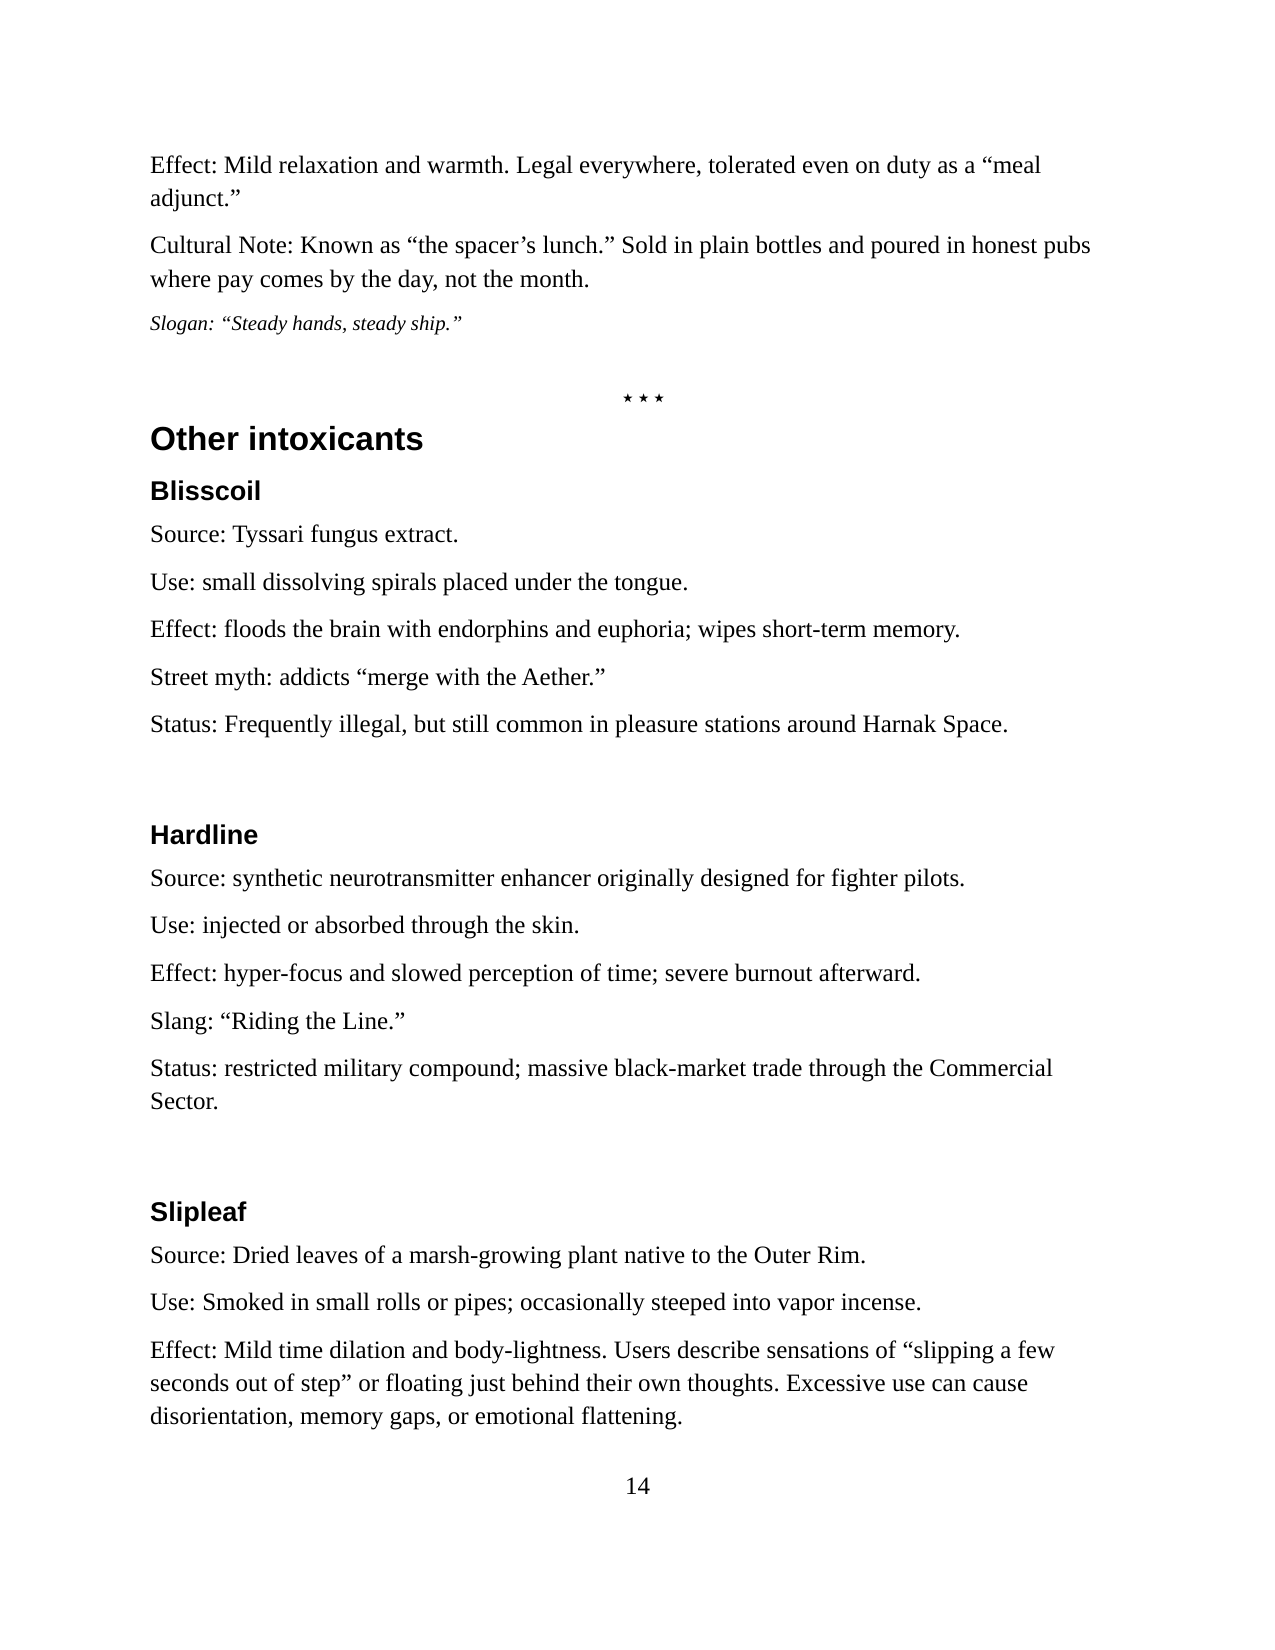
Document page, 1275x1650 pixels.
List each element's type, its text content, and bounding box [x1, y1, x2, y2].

text Slogan: “Steady hands, steady ship.” [150, 311, 1125, 335]
text Status: Frequently illegal, but still common in pleasure stations around Harnak Space. [150, 709, 1125, 738]
text Status: restricted military compound; massive black-market trade through the Commercial Sector. [150, 1053, 1125, 1115]
subtitle Blisscoil [150, 475, 1125, 506]
text Effect: hyper-focus and slowed perception of time; severe burnout afterward. [150, 958, 1125, 987]
text Source: Dried leaves of a marsh-growing plant native to the Outer Rim. [150, 1240, 1125, 1269]
text Slang: “Riding the Line.” [150, 1006, 1125, 1034]
text Use: small dissolving spirals placed under the tongue. [150, 567, 1125, 595]
subtitle Hardline [150, 819, 1125, 850]
text Street myth: addicts “merge with the Aether.” [150, 662, 1125, 691]
text Use: injected or absorbed through the skin. [150, 911, 1125, 939]
text Effect: Mild relaxation and warmth. Legal everywhere, tolerated even on duty as a “meal adjunct.” [150, 150, 1125, 212]
subtitle Slipleaf [150, 1196, 1125, 1227]
subtitle Other intoxicants [150, 419, 1125, 458]
text Cultural Note: Known as “the spacer’s lunch.” Sold in plain bottles and poured in honest pubs where pay comes by the day, not the month. [150, 231, 1125, 292]
text ⋆⋆⋆ [162, 383, 1125, 412]
text Use: Smoked in small rolls or pipes; occasionally steeped into vapor incense. [150, 1287, 1125, 1316]
text Source: synthetic neurotransmitter enhancer originally designed for fighter pilots. [150, 863, 1125, 892]
text Effect: Mild time dilation and body-lightness. Users describe sensations of “slipping a few seconds out of step” or floating just behind their own thoughts. Excessive use can cause disorientation, memory gaps, or emotional flattening. [150, 1335, 1125, 1430]
text Source: Tyssari fungus extract. [150, 519, 1125, 548]
text Effect: floods the brain with endorphins and euphoria; wipes short-term memory. [150, 614, 1125, 643]
